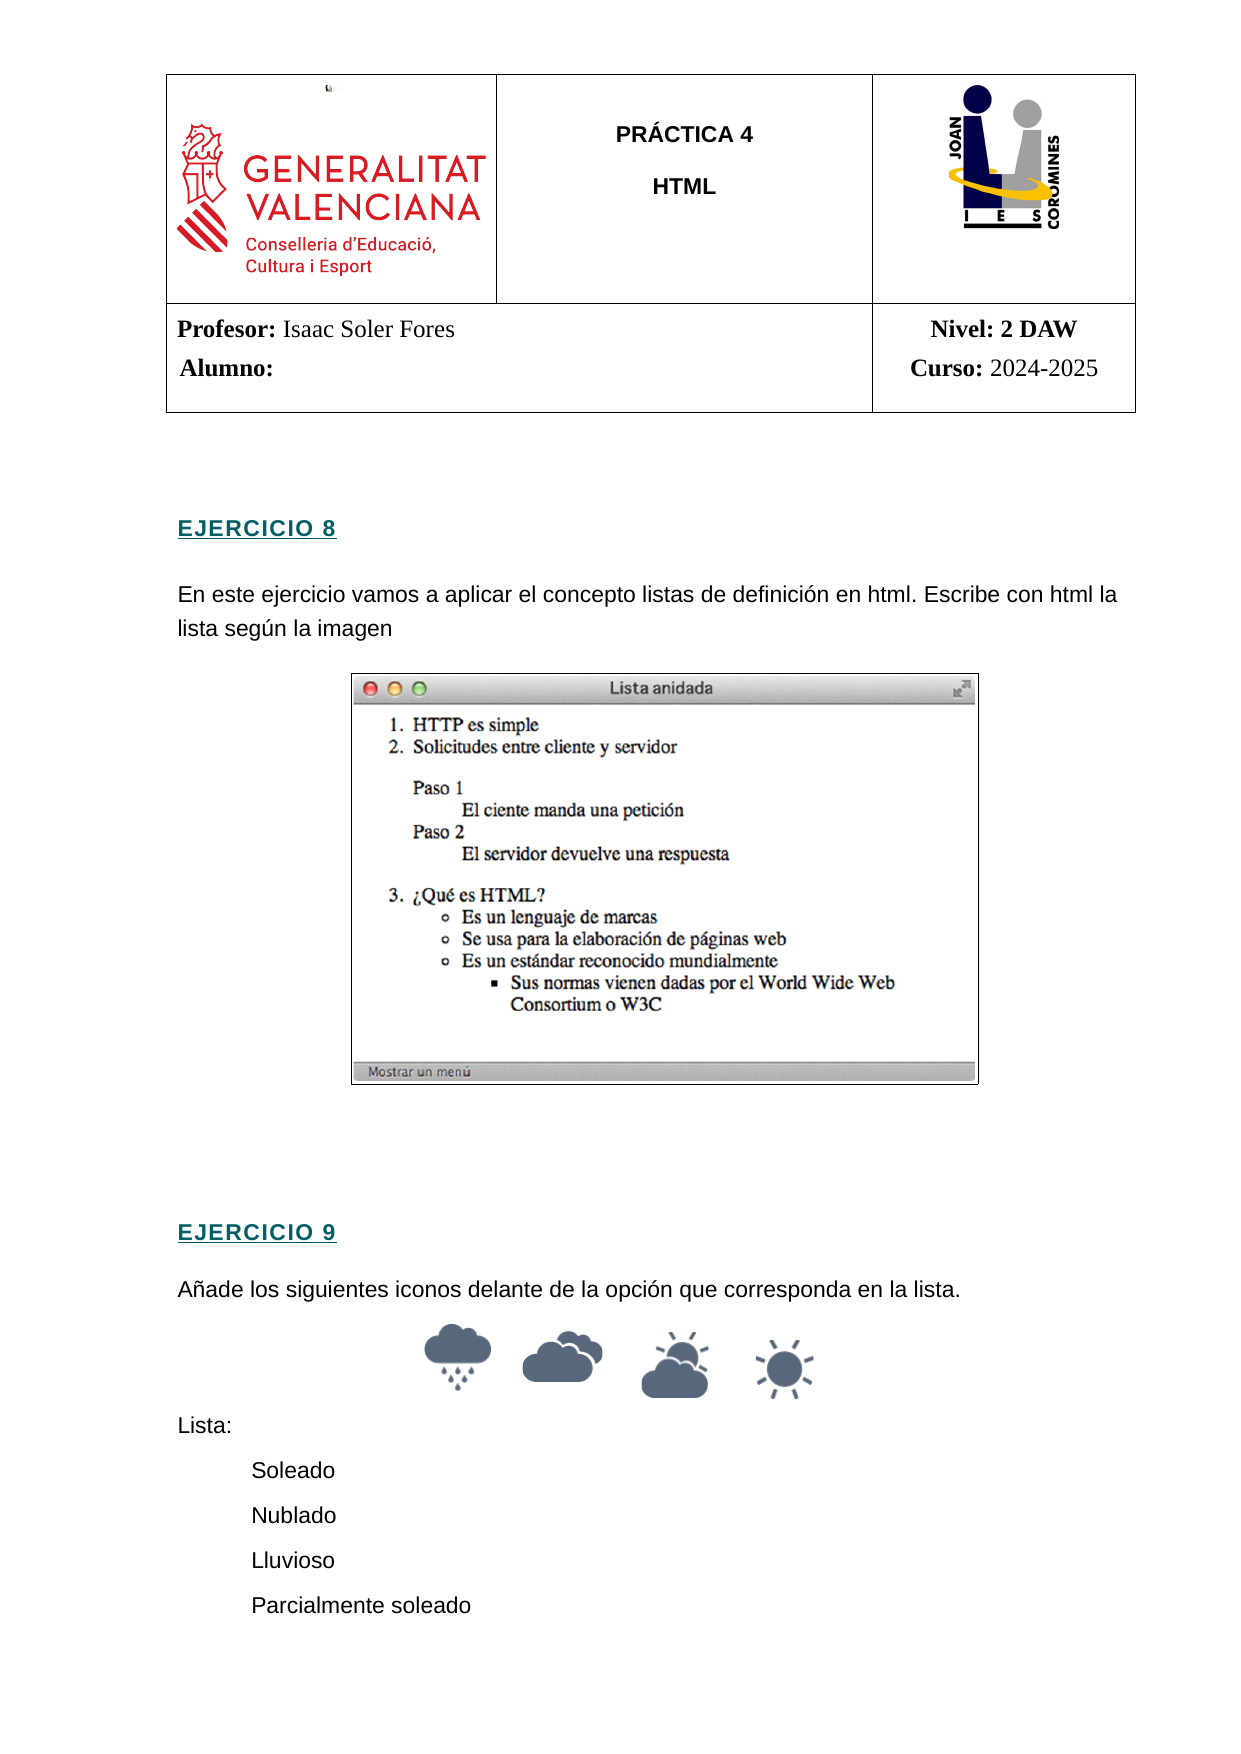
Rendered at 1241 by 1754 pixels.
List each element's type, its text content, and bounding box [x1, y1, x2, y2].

picture [325, 85, 338, 92]
picture [424, 1323, 492, 1391]
picture [176, 123, 486, 276]
text Nublado [177, 1502, 1151, 1528]
subtitle Ejercicio 8 [177, 507, 1151, 541]
picture [522, 1331, 603, 1382]
subtitle En este ejercicio vamos a aplicar el concepto listas de definición en html. Escribe con html la lista según la imagen [177, 573, 1151, 642]
picture [641, 1332, 709, 1398]
picture [353, 676, 975, 1081]
text Parcialmente soleado [177, 1592, 1151, 1618]
text Lluvioso [177, 1547, 1151, 1573]
text Añade los siguientes iconos delante de la opción que corresponda en la lista. [177, 1276, 1151, 1303]
text Soleado [177, 1457, 1151, 1483]
subtitle Ejercicio 9 [177, 1211, 1151, 1245]
text Lista: [177, 1412, 1151, 1438]
picture [948, 85, 1059, 229]
picture [755, 1340, 814, 1399]
